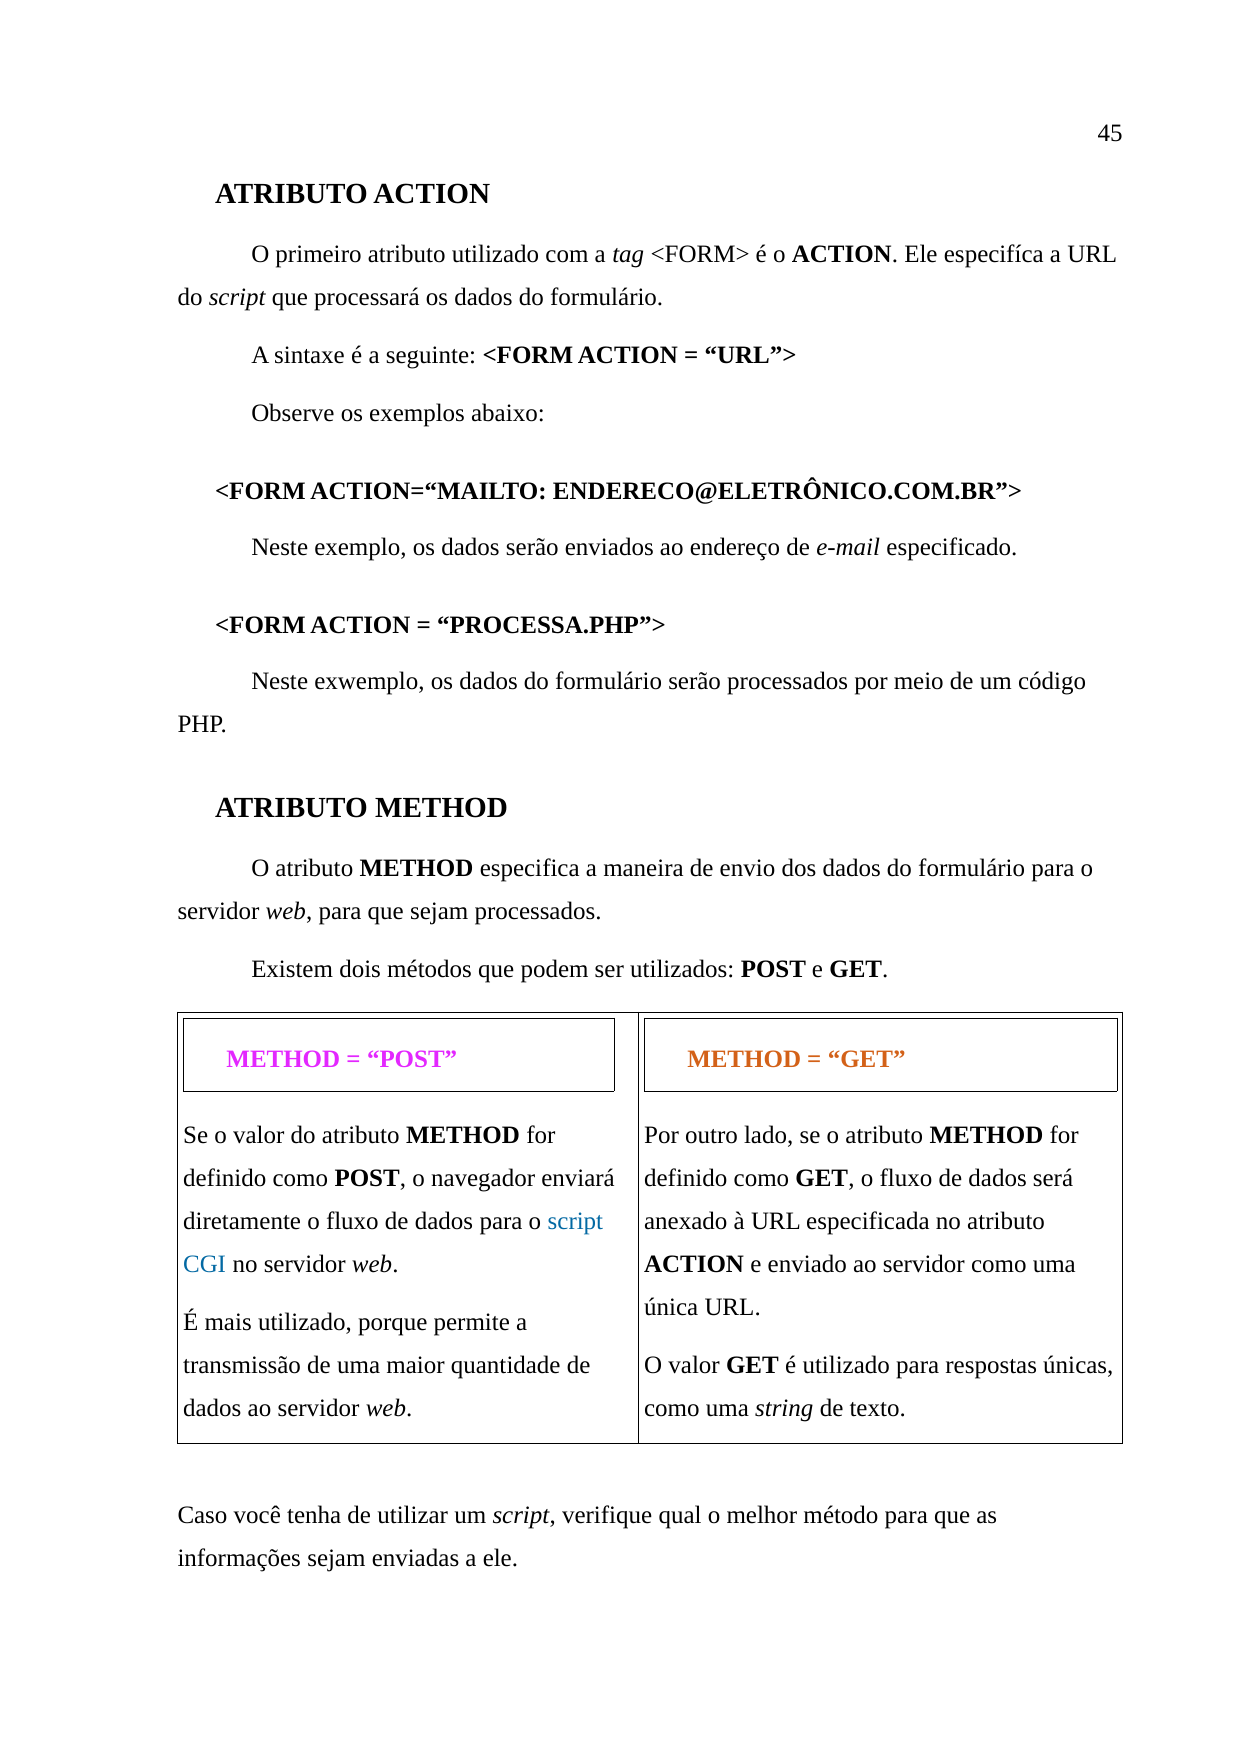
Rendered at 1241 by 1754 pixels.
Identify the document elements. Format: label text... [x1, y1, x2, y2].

subtitle Atributo method [215, 790, 1122, 824]
text Existem dois métodos que podem ser utilizados: POST e GET. [177, 954, 1122, 983]
subtitle Atributo ACTION [215, 176, 1122, 210]
subtitle <FORM ACTION = “processa.php”> [215, 610, 1122, 639]
text A sintaxe é a seguinte: <FORM ACTION = “URL”> [177, 340, 1122, 369]
subtitle <FORM ACTION=“mailto: endereco@eletrônico.com.br”> [215, 476, 1122, 505]
table_header Se o valor do atributo METHOD for definido como POST, o navegador enviará diretamente o fluxo de dados para o script CGI no servidor web. É mais utilizado, porque permite a transmissão de uma maior quantidade de dados ao servidor web. [178, 1013, 638, 1442]
table_header Por outro lado, se o atributo METHOD for definido como GET, o fluxo de dados será anexado à URL especificada no atributo ACTION e enviado ao servidor como uma única URL. O valor GET é utilizado para respostas únicas, como uma string de texto. [639, 1013, 1122, 1442]
text Observe os exemplos abaixo: [177, 398, 1122, 426]
text Caso você tenha de utilizar um script, verifique qual o melhor método para que as informações sejam enviadas a ele. [177, 1500, 1122, 1572]
text O atributo METHOD especifica a maneira de envio dos dados do formulário para o servidor web, para que sejam processados. [177, 853, 1122, 925]
table_header METHOD = “POST” [184, 1019, 614, 1091]
text Neste exwemplo, os dados do formulário serão processados por meio de um código PHP. [177, 666, 1122, 738]
text Neste exemplo, os dados serão enviados ao endereço de e-mail especificado. [177, 532, 1122, 561]
table_header METHOD = “GET” [645, 1019, 1117, 1091]
text O primeiro atributo utilizado com a tag <FORM> é o ACTION. Ele especifíca a URL do script que processará os dados do formulário. [177, 239, 1122, 311]
